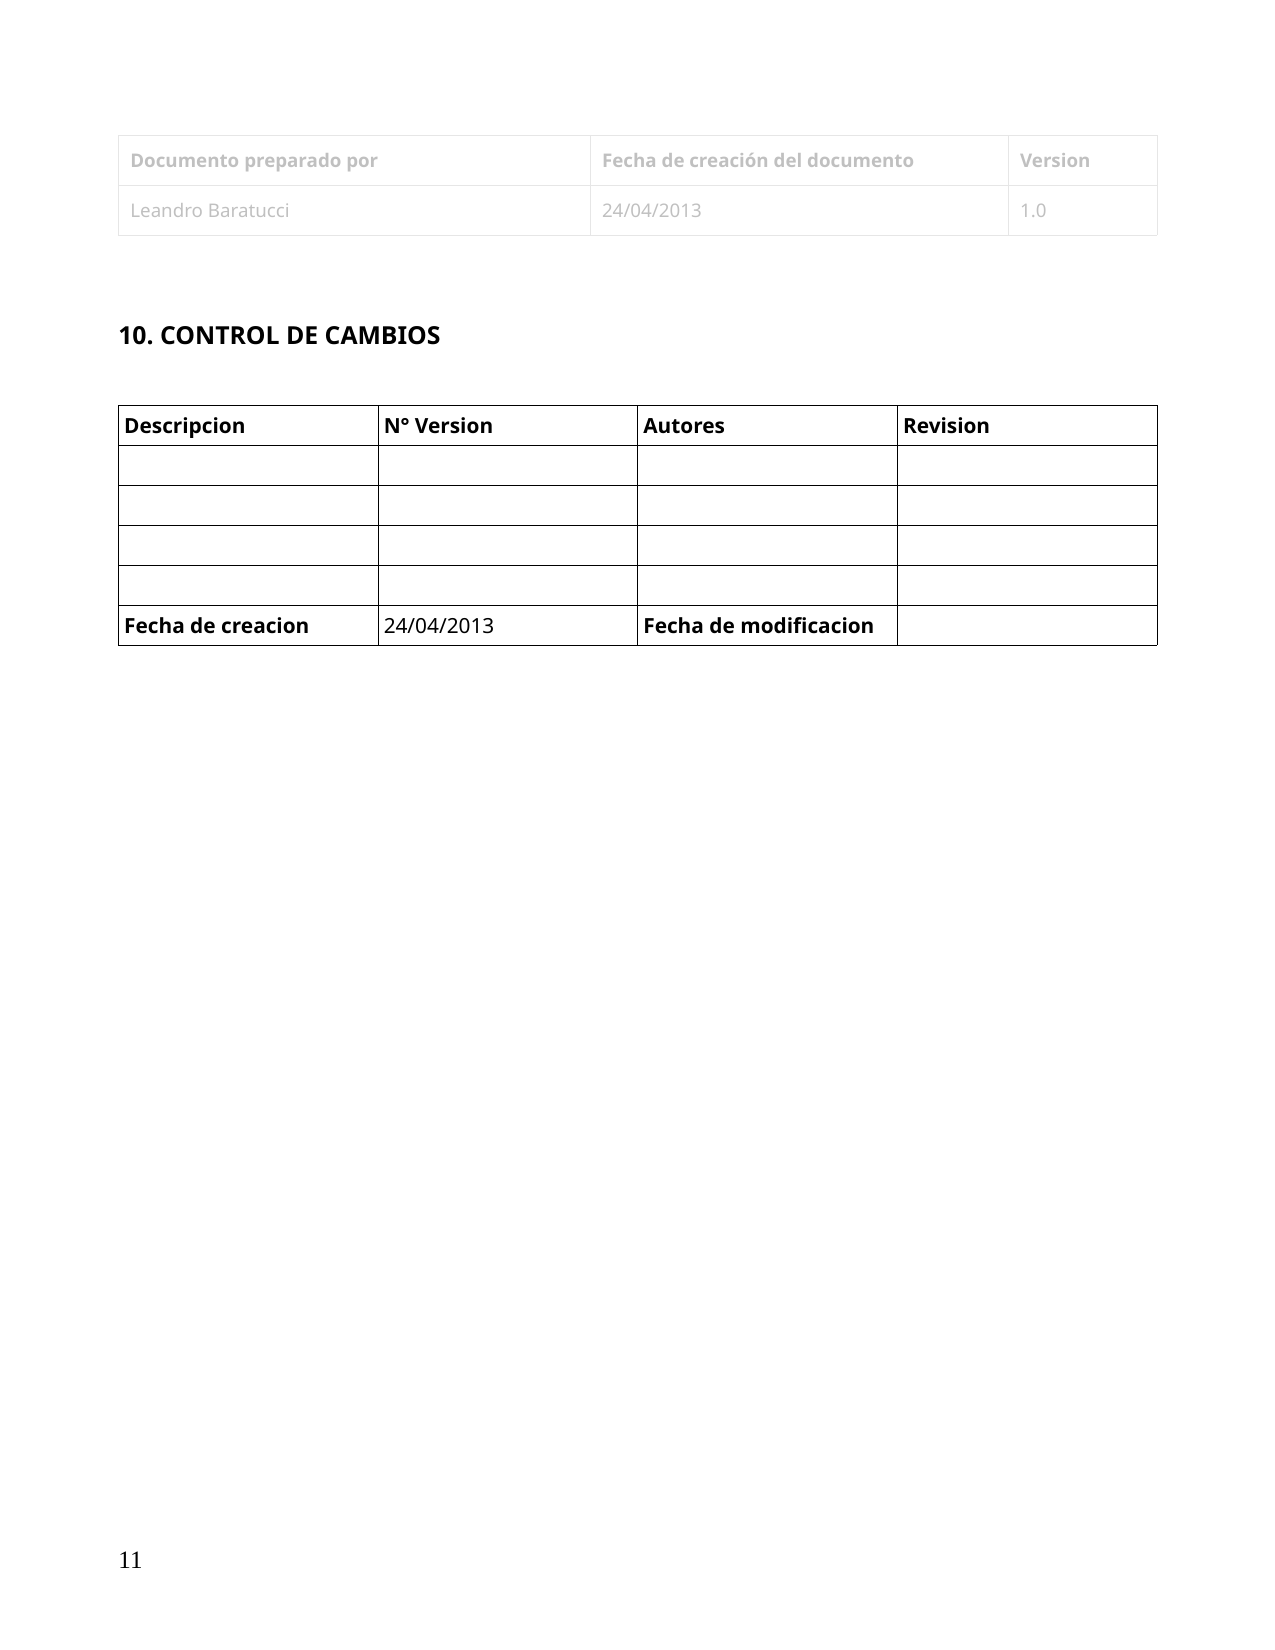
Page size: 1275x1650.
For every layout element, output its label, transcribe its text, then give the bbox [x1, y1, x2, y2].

table_cell [898, 486, 1157, 525]
table_cell [898, 606, 1157, 645]
table_cell [119, 526, 378, 565]
table_cell [638, 566, 897, 605]
table_cell [638, 446, 897, 485]
table_cell [638, 486, 897, 525]
table_cell Fecha de modificacion [638, 606, 897, 645]
table_header N° Version [379, 406, 637, 445]
subtitle 10. CONTROL DE CAMBIOS [118, 318, 1157, 352]
table_header Autores [638, 406, 897, 445]
table_header Revision [898, 406, 1157, 445]
table_cell [119, 566, 378, 605]
table_cell [379, 526, 637, 565]
table_header Descripcion [119, 406, 378, 445]
table_cell [119, 446, 378, 485]
table_cell [119, 486, 378, 525]
table_cell [379, 446, 637, 485]
table_cell [898, 566, 1157, 605]
table_cell [638, 526, 897, 565]
table_cell [379, 566, 637, 605]
table_cell 24/04/2013 [379, 606, 637, 645]
table_cell Fecha de creacion [119, 606, 378, 645]
table_cell [379, 486, 637, 525]
table_cell [898, 446, 1157, 485]
table_cell [898, 526, 1157, 565]
